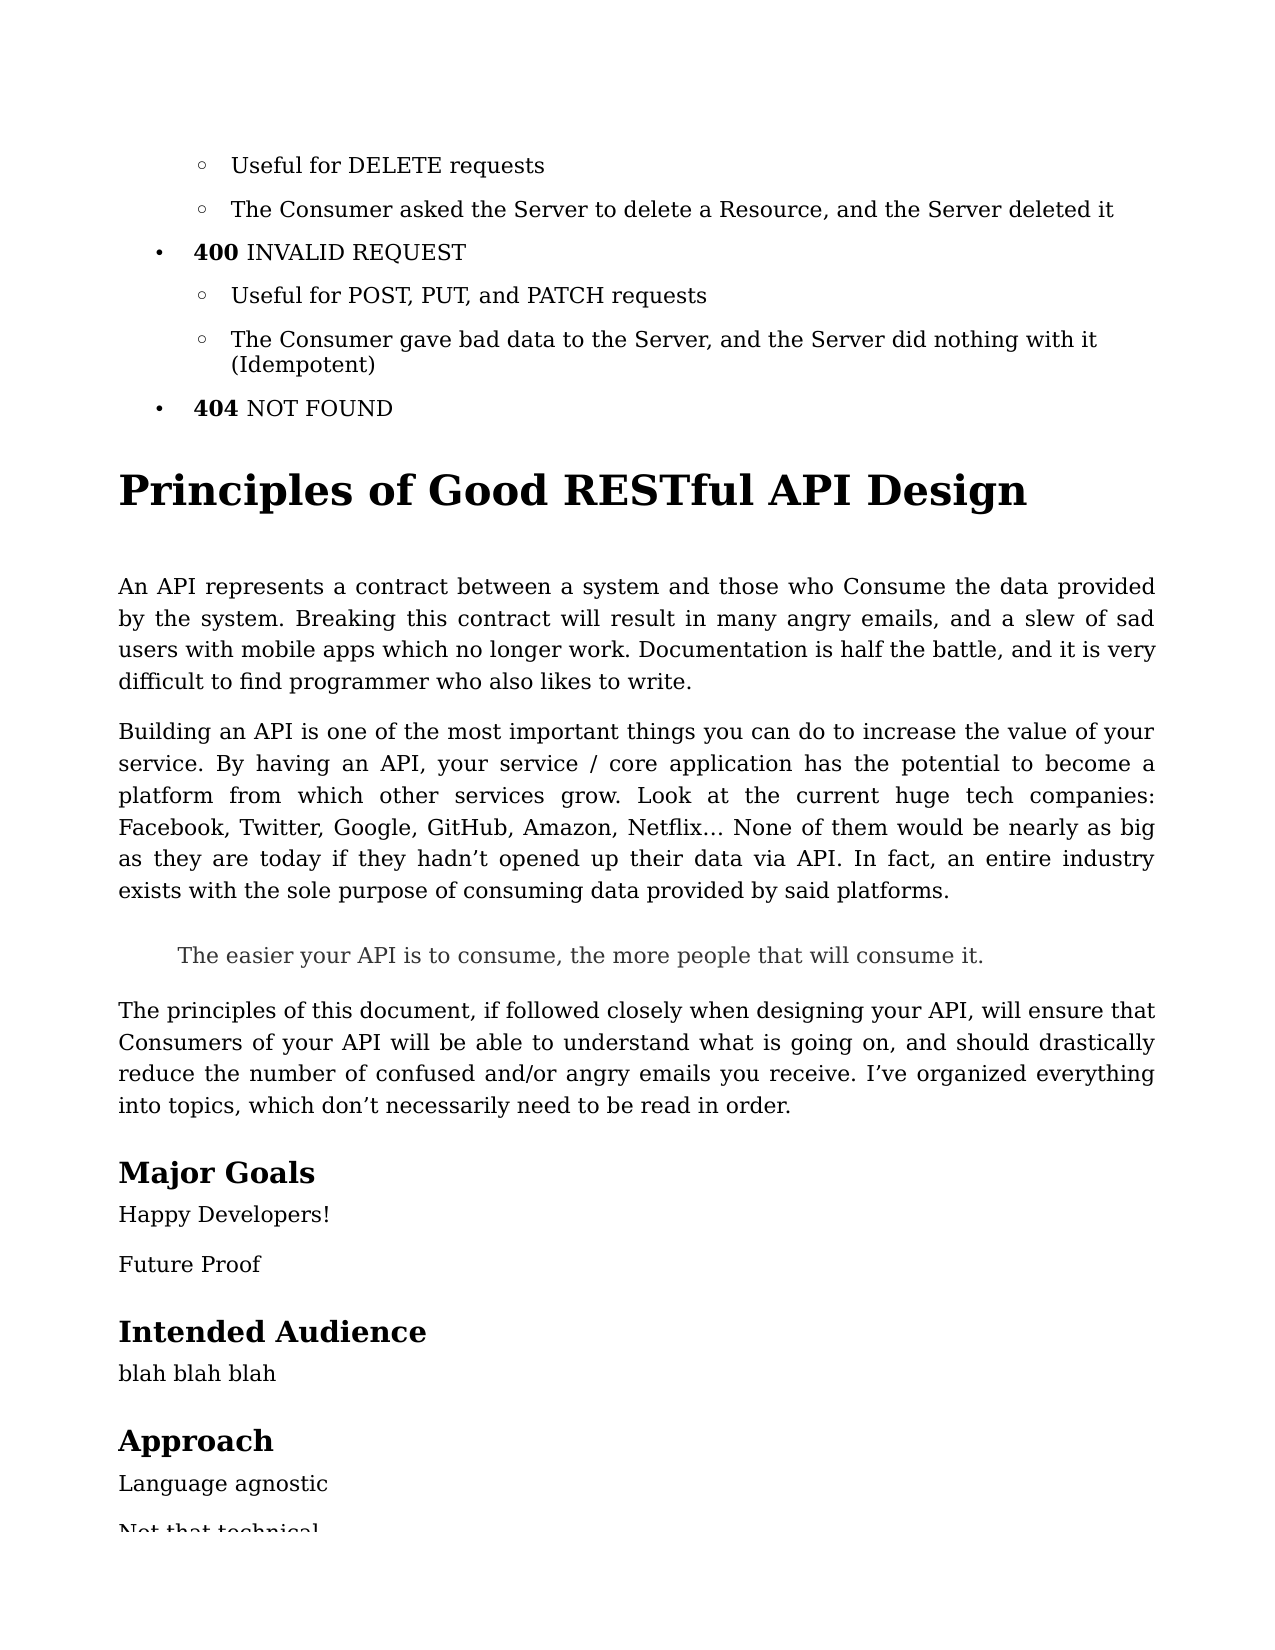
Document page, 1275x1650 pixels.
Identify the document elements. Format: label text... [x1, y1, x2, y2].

list Useful for POST, PUT, and PATCH requests [193, 283, 1157, 309]
list 404 NOT FOUND [156, 395, 1157, 421]
list The Consumer gave bad data to the Server, and the Server did nothing with it (Idempotent) [193, 327, 1157, 378]
list Useful for DELETE requests [193, 153, 1157, 179]
list The Consumer asked the Server to delete a Resource, and the Server deleted it [193, 197, 1157, 222]
list 400 INVALID REQUEST [156, 240, 1157, 266]
